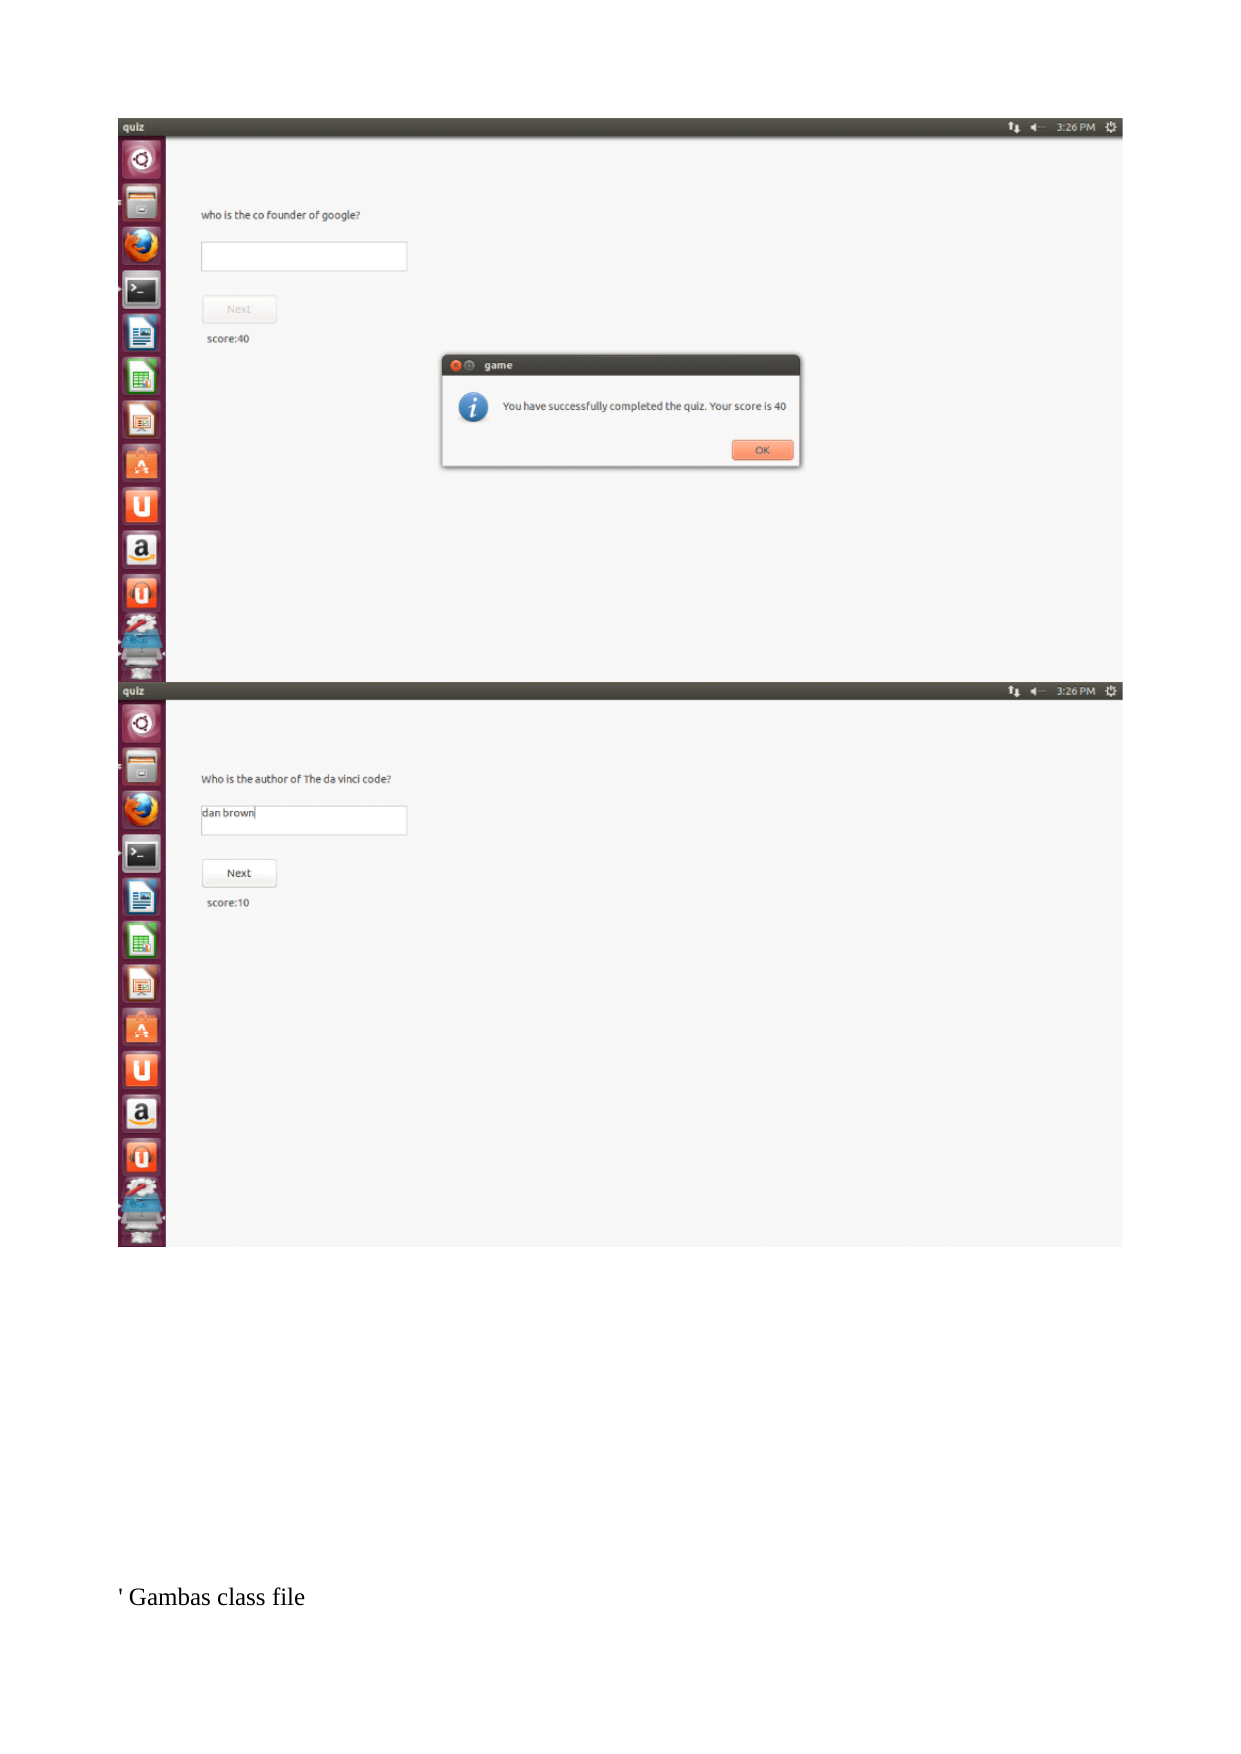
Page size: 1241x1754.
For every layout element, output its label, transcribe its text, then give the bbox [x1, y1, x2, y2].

text ' Gambas class file [118, 1582, 1122, 1611]
